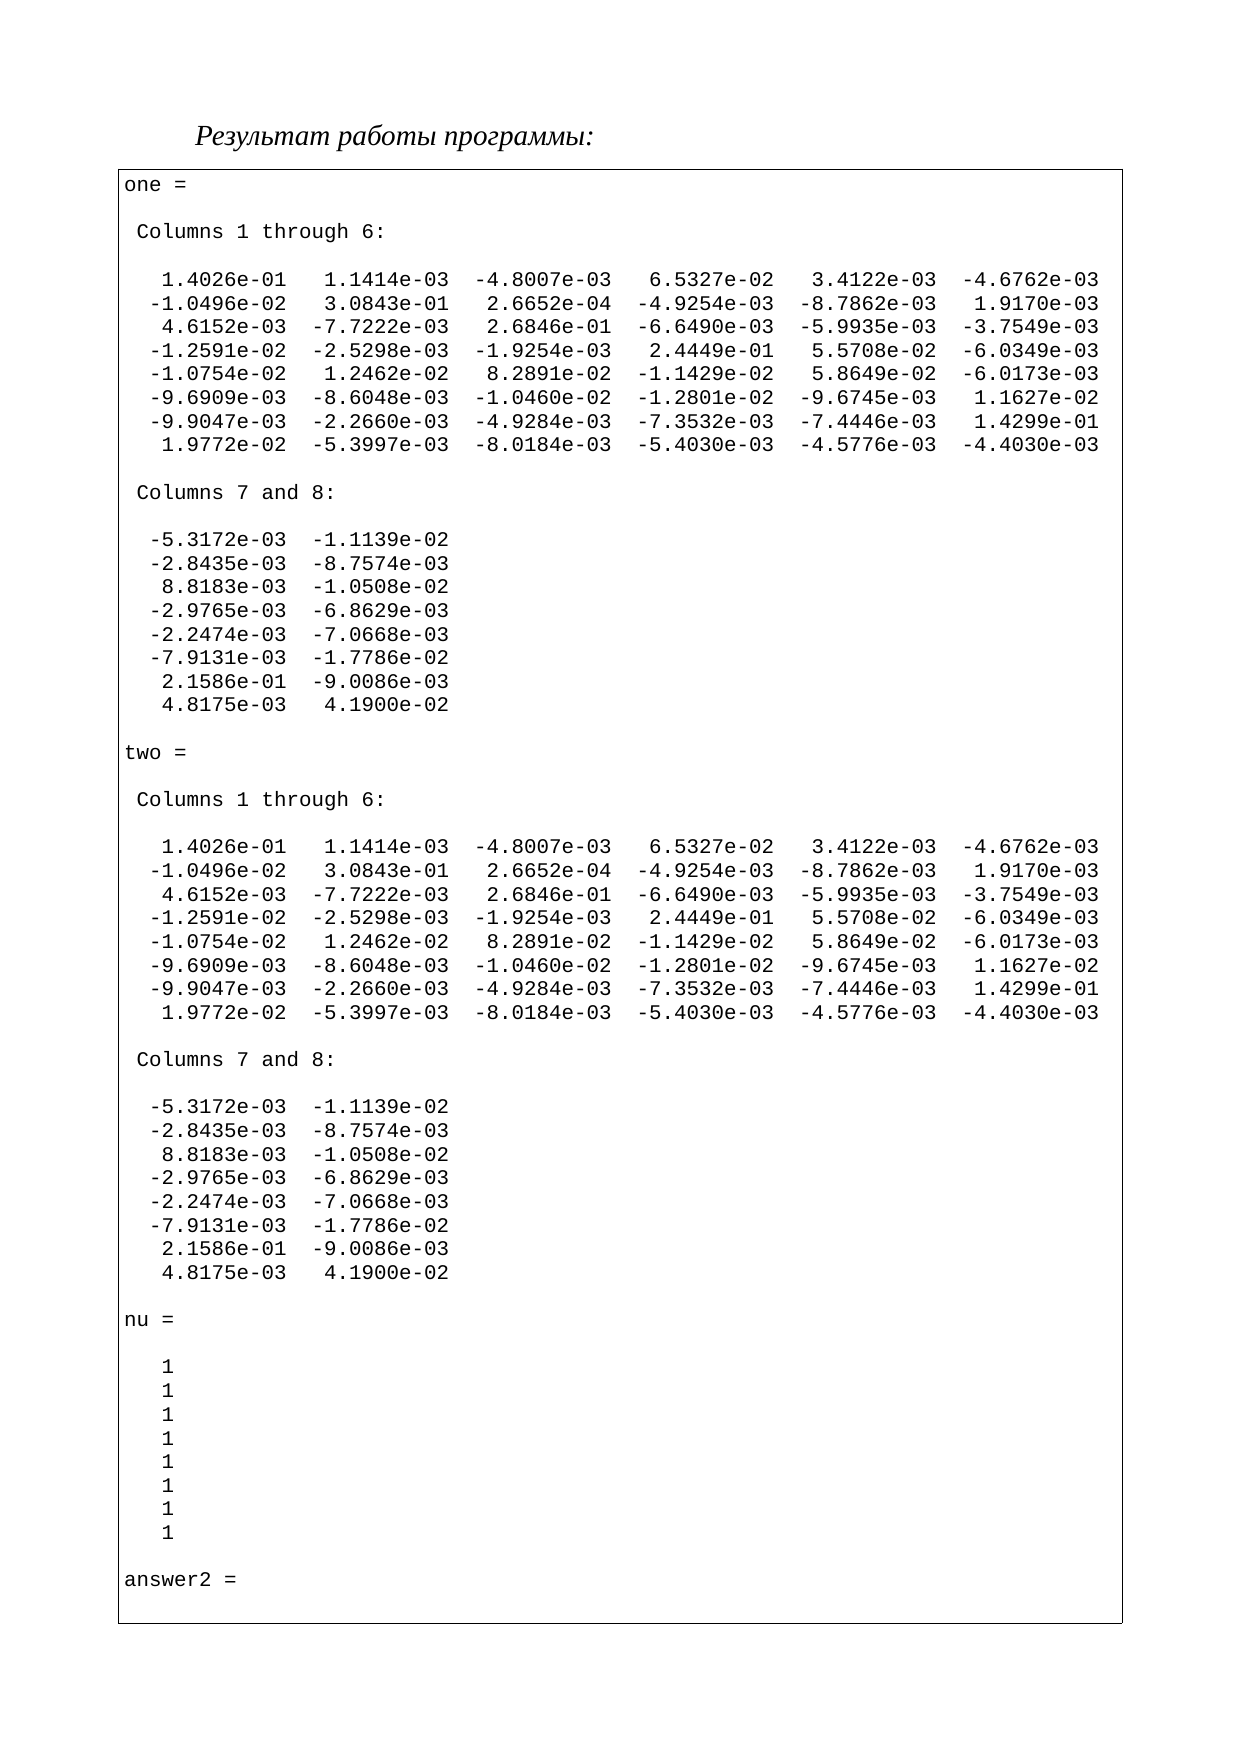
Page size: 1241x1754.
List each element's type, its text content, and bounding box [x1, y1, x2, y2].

text Результат работы программы: [118, 118, 1122, 152]
table_header one = Columns 1 through 6: 1.4026e-01 1.1414e-03 -4.8007e-03 6.5327e-02 3.4122e-03 -4.6762e-03 -1.0496e-02 3.0843e-01 2.6652e-04 -4.9254e-03 -8.7862e-03 1.9170e-03 4.6152e-03 -7.7222e-03 2.6846e-01 -6.6490e-03 -5.9935e-03 -3.7549e-03 -1.2591e-02 -2.5298e-03 -1.9254e-03 2.4449e-01 5.5708e-02 -6.0349e-03 -1.0754e-02 1.2462e-02 8.2891e-02 -1.1429e-02 5.8649e-02 -6.0173e-03 -9.6909e-03 -8.6048e-03 -1.0460e-02 -1.2801e-02 -9.6745e-03 1.1627e-02 -9.9047e-03 -2.2660e-03 -4.9284e-03 -7.3532e-03 -7.4446e-03 1.4299e-01 1.9772e-02 -5.3997e-03 -8.0184e-03 -5.4030e-03 -4.5776e-03 -4.4030e-03 Columns 7 and 8: -5.3172e-03 -1.1139e-02 -2.8435e-03 -8.7574e-03 8.8183e-03 -1.0508e-02 -2.9765e-03 -6.8629e-03 -2.2474e-03 -7.0668e-03 -7.9131e-03 -1.7786e-02 2.1586e-01 -9.0086e-03 4.8175e-03 4.1900e-02 two = Columns 1 through 6: 1.4026e-01 1.1414e-03 -4.8007e-03 6.5327e-02 3.4122e-03 -4.6762e-03 -1.0496e-02 3.0843e-01 2.6652e-04 -4.9254e-03 -8.7862e-03 1.9170e-03 4.6152e-03 -7.7222e-03 2.6846e-01 -6.6490e-03 -5.9935e-03 -3.7549e-03 -1.2591e-02 -2.5298e-03 -1.9254e-03 2.4449e-01 5.5708e-02 -6.0349e-03 -1.0754e-02 1.2462e-02 8.2891e-02 -1.1429e-02 5.8649e-02 -6.0173e-03 -9.6909e-03 -8.6048e-03 -1.0460e-02 -1.2801e-02 -9.6745e-03 1.1627e-02 -9.9047e-03 -2.2660e-03 -4.9284e-03 -7.3532e-03 -7.4446e-03 1.4299e-01 1.9772e-02 -5.3997e-03 -8.0184e-03 -5.4030e-03 -4.5776e-03 -4.4030e-03 Columns 7 and 8: -5.3172e-03 -1.1139e-02 -2.8435e-03 -8.7574e-03 8.8183e-03 -1.0508e-02 -2.9765e-03 -6.8629e-03 -2.2474e-03 -7.0668e-03 -7.9131e-03 -1.7786e-02 2.1586e-01 -9.0086e-03 4.8175e-03 4.1900e-02 nu = 1 1 1 1 1 1 1 1 answer2 = [119, 170, 1122, 1622]
